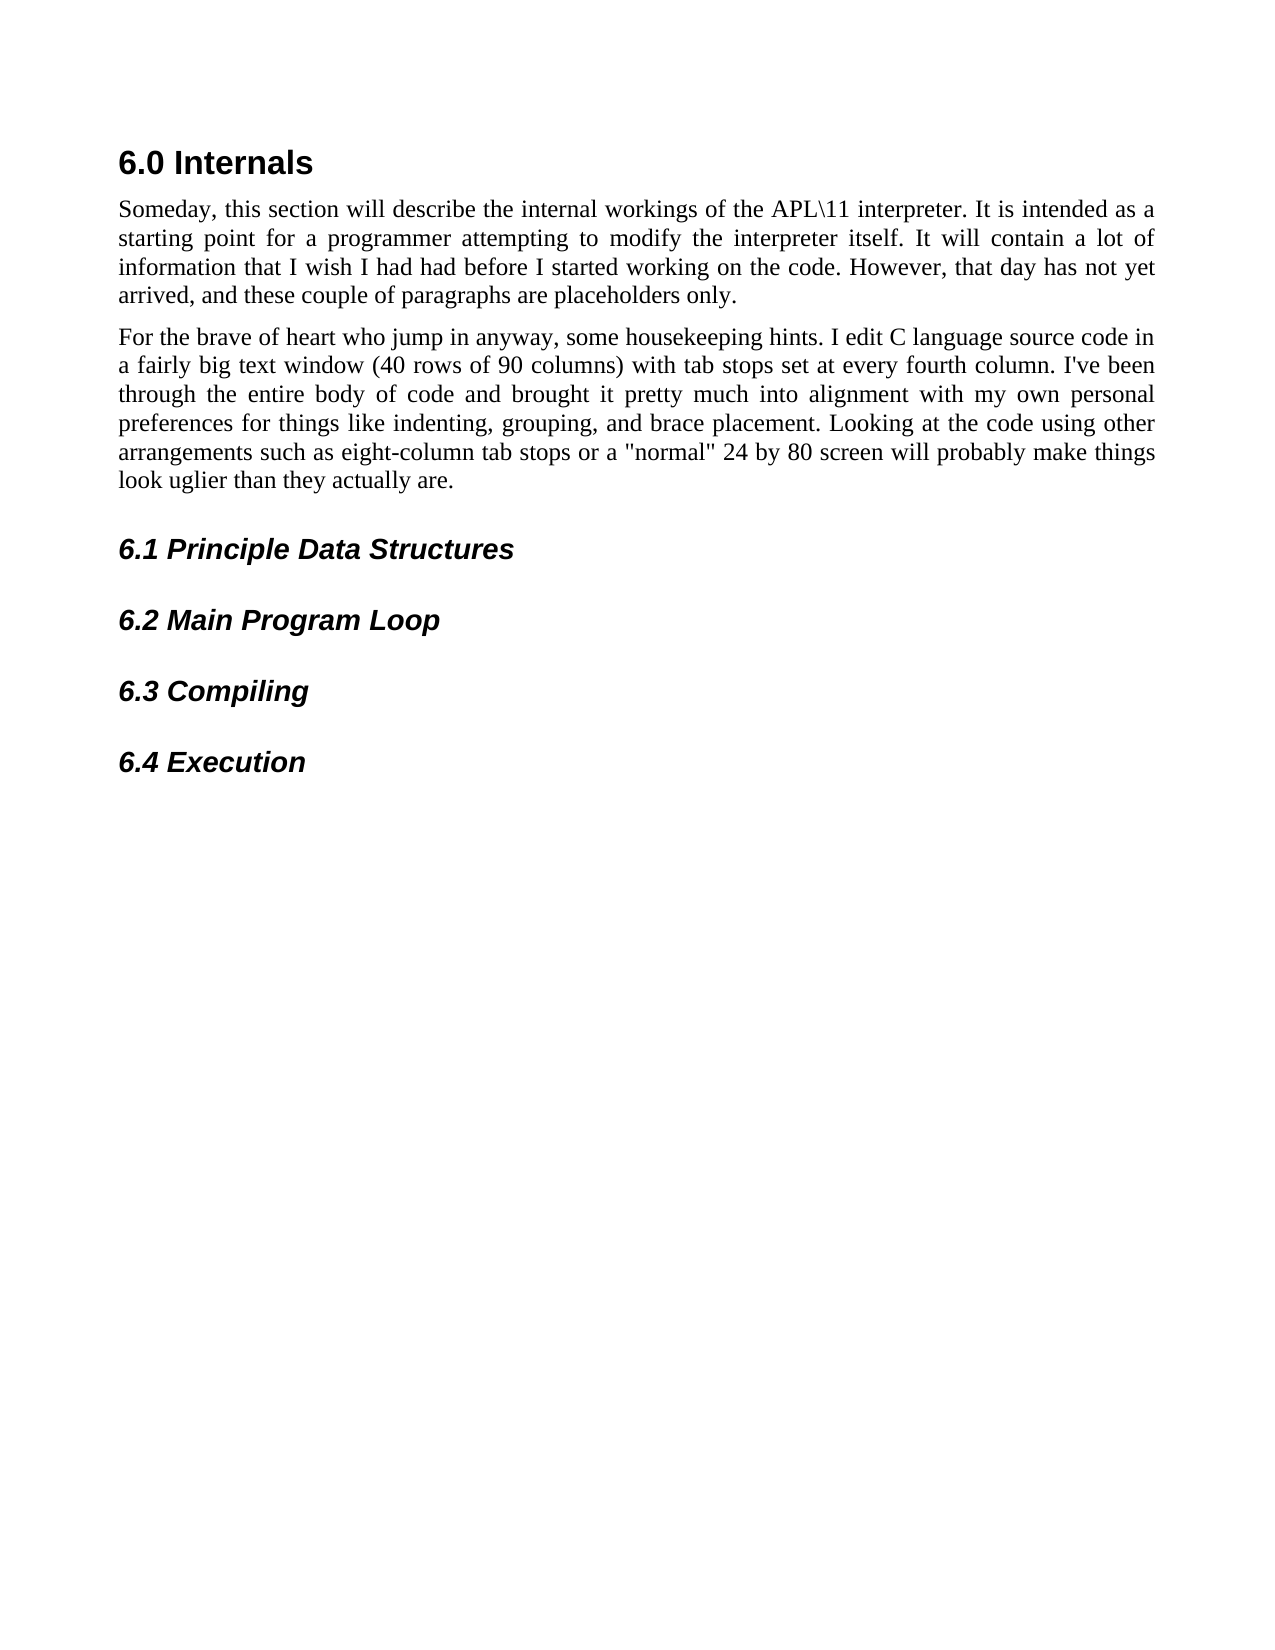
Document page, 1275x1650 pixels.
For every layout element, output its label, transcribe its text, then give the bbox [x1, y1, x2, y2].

subtitle 6.3 Compiling [118, 674, 1157, 707]
text For the brave of heart who jump in anyway, some housekeeping hints. I edit C language source code in a fairly big text window (40 rows of 90 columns) with tab stops set at every fourth column. I've been through the entire body of code and brought it pretty much into alignment with my own personal preferences for things like indenting, grouping, and brace placement. Looking at the code using other arrangements such as eight-column tab stops or a "normal" 24 by 80 screen will probably make things look uglier than they actually are. [118, 322, 1157, 494]
subtitle 6.4 Execution [118, 745, 1157, 778]
text Someday, this section will describe the internal workings of the APL\11 interpreter. It is intended as a starting point for a programmer attempting to modify the interpreter itself. It will contain a lot of information that I wish I had had before I started working on the code. However, that day has not yet arrived, and these couple of paragraphs are placeholders only. [118, 194, 1157, 309]
subtitle 6.1 Principle Data Structures [118, 532, 1157, 565]
subtitle 6.2 Main Program Loop [118, 603, 1157, 636]
subtitle 6.0 Internals [118, 143, 1157, 182]
